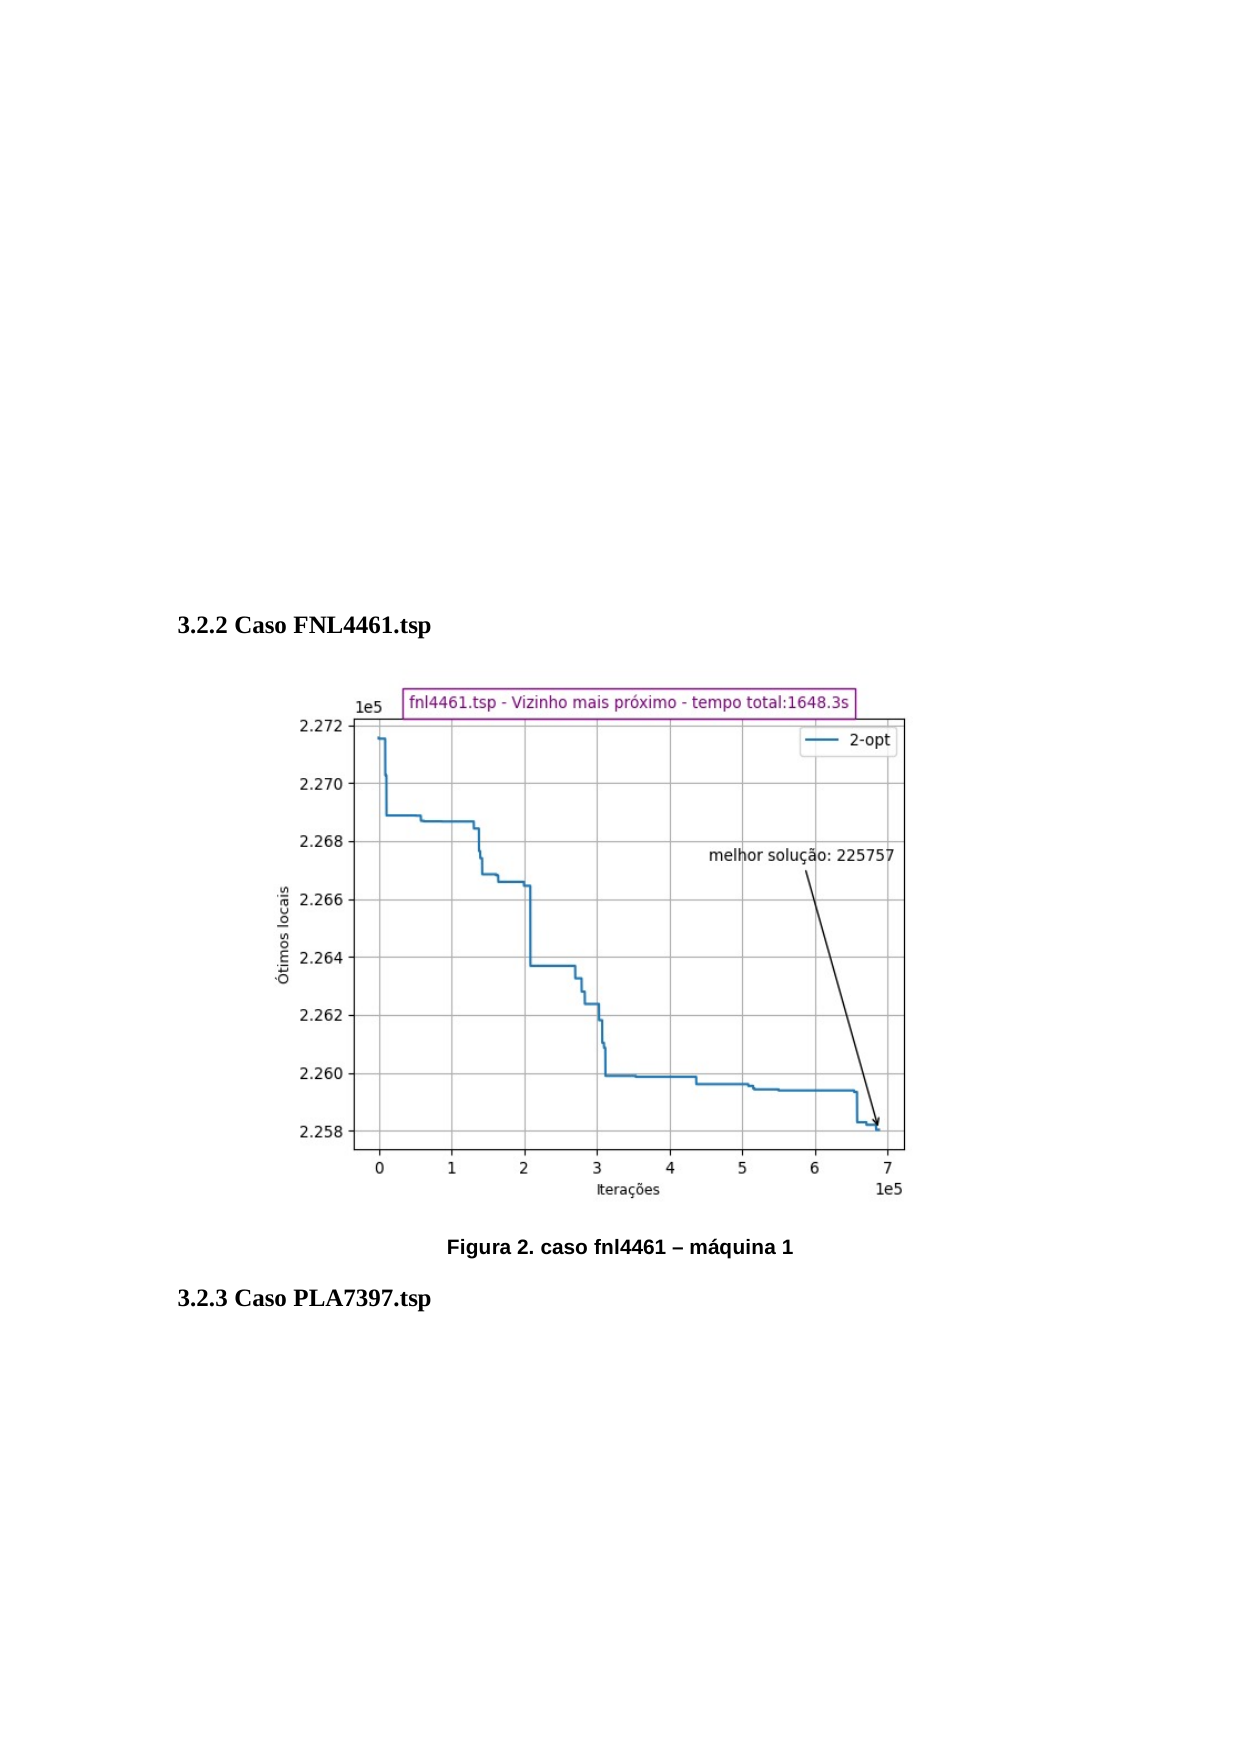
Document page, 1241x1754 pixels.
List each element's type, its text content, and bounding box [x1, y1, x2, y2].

picture [265, 651, 975, 1211]
text Figura 2. caso fnl4461 – máquina 1 [224, 1236, 1016, 1259]
text 3.2.2 Caso FNL4461.tsp [177, 611, 1063, 639]
text 3.2.3 Caso PLA7397.tsp [177, 1284, 1063, 1312]
